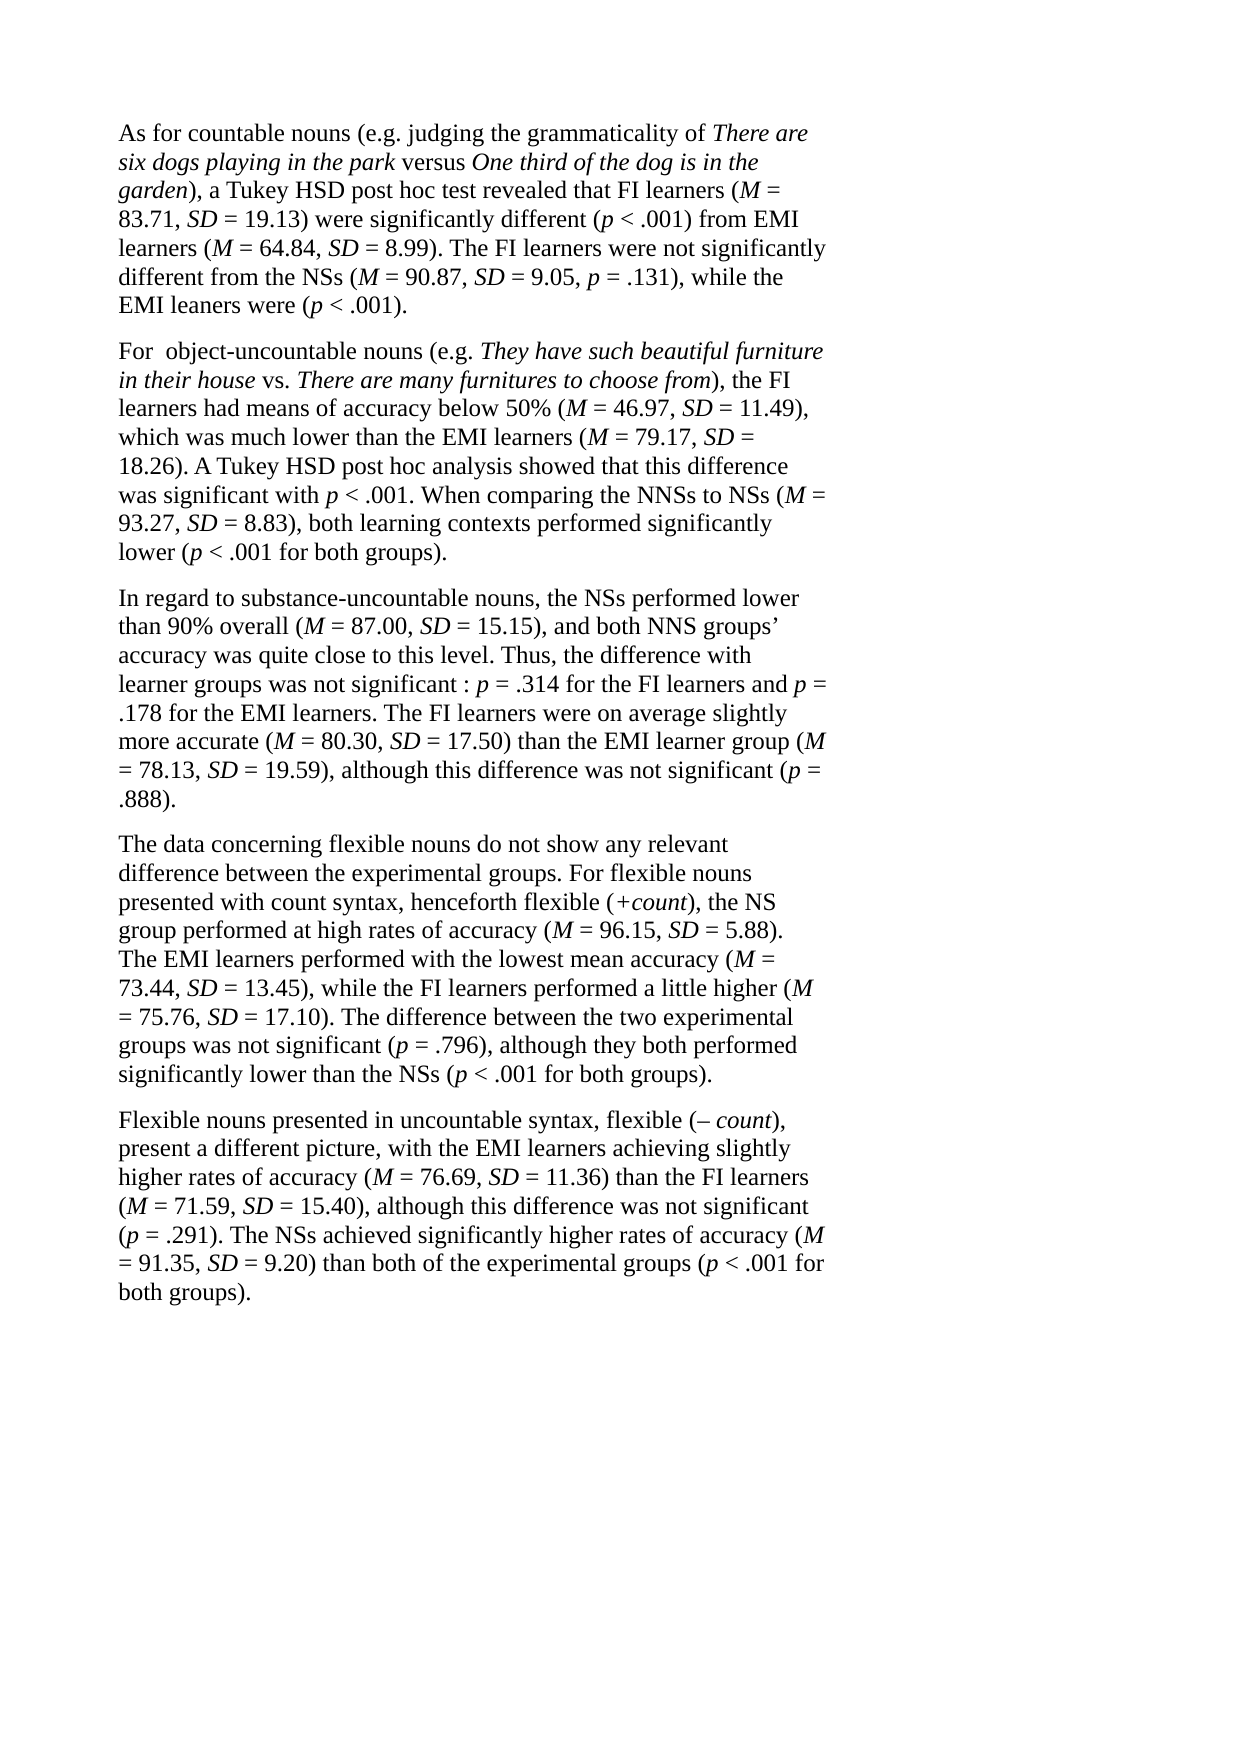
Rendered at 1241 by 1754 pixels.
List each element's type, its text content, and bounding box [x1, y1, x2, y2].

text Flexible nouns presented in uncountable syntax, flexible (– count), present a different picture, with the EMI learners achieving slightly higher rates of accuracy (M = 76.69, SD = 11.36) than the FI learners (M = 71.59, SD = 15.40), although this difference was not significant (p = .291). The NSs achieved significantly higher rates of accuracy (M = 91.35, SD = 9.20) than both of the experimental groups (p < .001 for both groups). [118, 1105, 827, 1306]
text The data concerning flexible nouns do not show any relevant difference between the experimental groups. For flexible nouns presented with count syntax, henceforth flexible (+count), the NS group performed at high rates of accuracy (M = 96.15, SD = 5.88). The EMI learners performed with the lowest mean accuracy (M = 73.44, SD = 13.45), while the FI learners performed a little higher (M = 75.76, SD = 17.10). The difference between the two experimental groups was not significant (p = .796), although they both performed significantly lower than the NSs (p < .001 for both groups). [118, 829, 827, 1088]
text In regard to substance-uncountable nouns, the NSs performed lower than 90% overall (M = 87.00, SD = 15.15), and both NNS groups’ accuracy was quite close to this level. Thus, the difference with learner groups was not significant : p = .314 for the FI learners and p = .178 for the EMI learners. The FI learners were on average slightly more accurate (M = 80.30, SD = 17.50) than the EMI learner group (M = 78.13, SD = 19.59), although this difference was not significant (p = .888). [118, 583, 827, 813]
text For object-uncountable nouns (e.g. They have such beautiful furniture in their house vs. There are many furnitures to choose from), the FI learners had means of accuracy below 50% (M = 46.97, SD = 11.49), which was much lower than the EMI learners (M = 79.17, SD = 18.26). A Tukey HSD post hoc analysis showed that this difference was significant with p < .001. When comparing the NNSs to NSs (M = 93.27, SD = 8.83), both learning contexts performed significantly lower (p < .001 for both groups). [118, 336, 827, 566]
text As for countable nouns (e.g. judging the grammaticality of There are six dogs playing in the park versus One third of the dog is in the garden), a Tukey HSD post hoc test revealed that FI learners (M = 83.71, SD = 19.13) were significantly different (p < .001) from EMI learners (M = 64.84, SD = 8.99). The FI learners were not significantly different from the NSs (M = 90.87, SD = 9.05, p = .131), while the EMI leaners were (p < .001). [118, 118, 827, 319]
